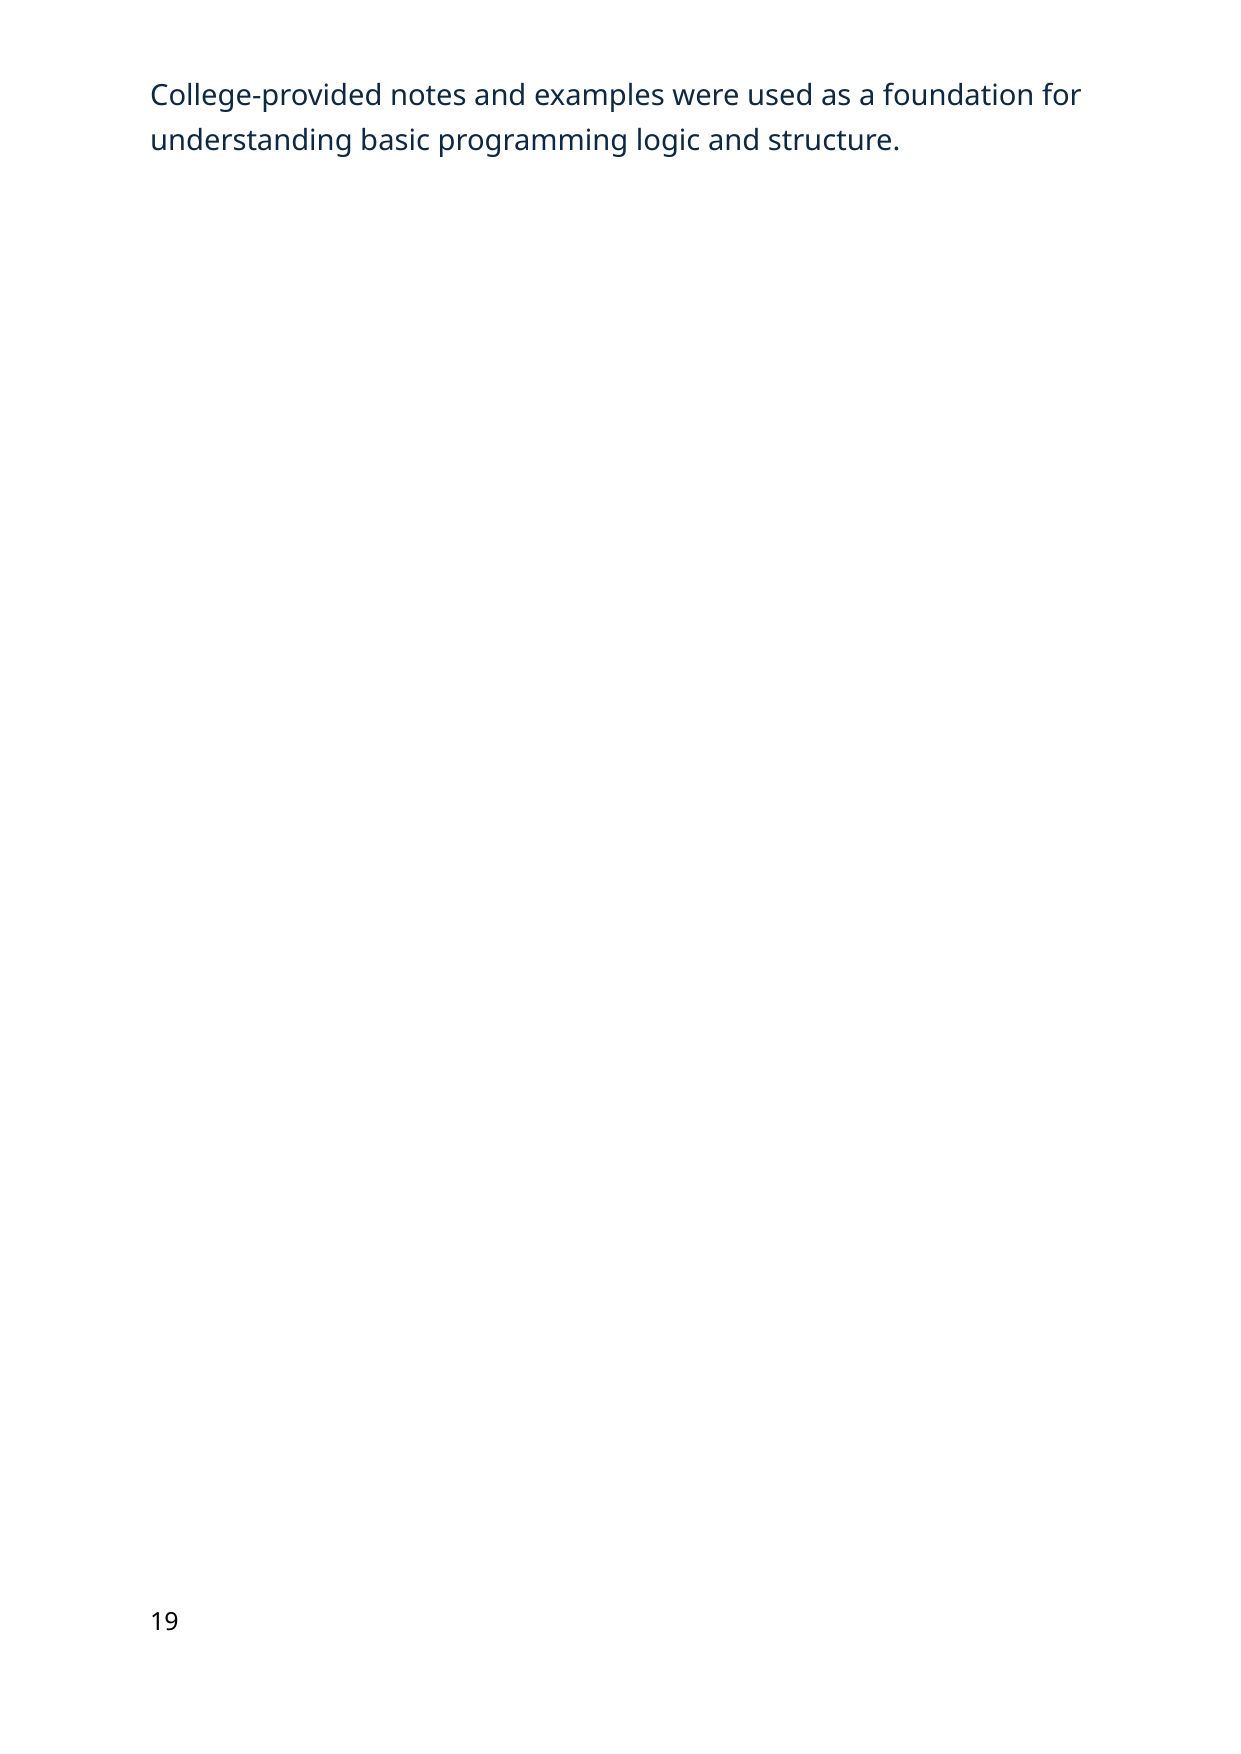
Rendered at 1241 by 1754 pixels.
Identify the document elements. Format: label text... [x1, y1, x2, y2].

text College-provided notes and examples were used as a foundation for understanding basic programming logic and structure. [150, 74, 1090, 159]
